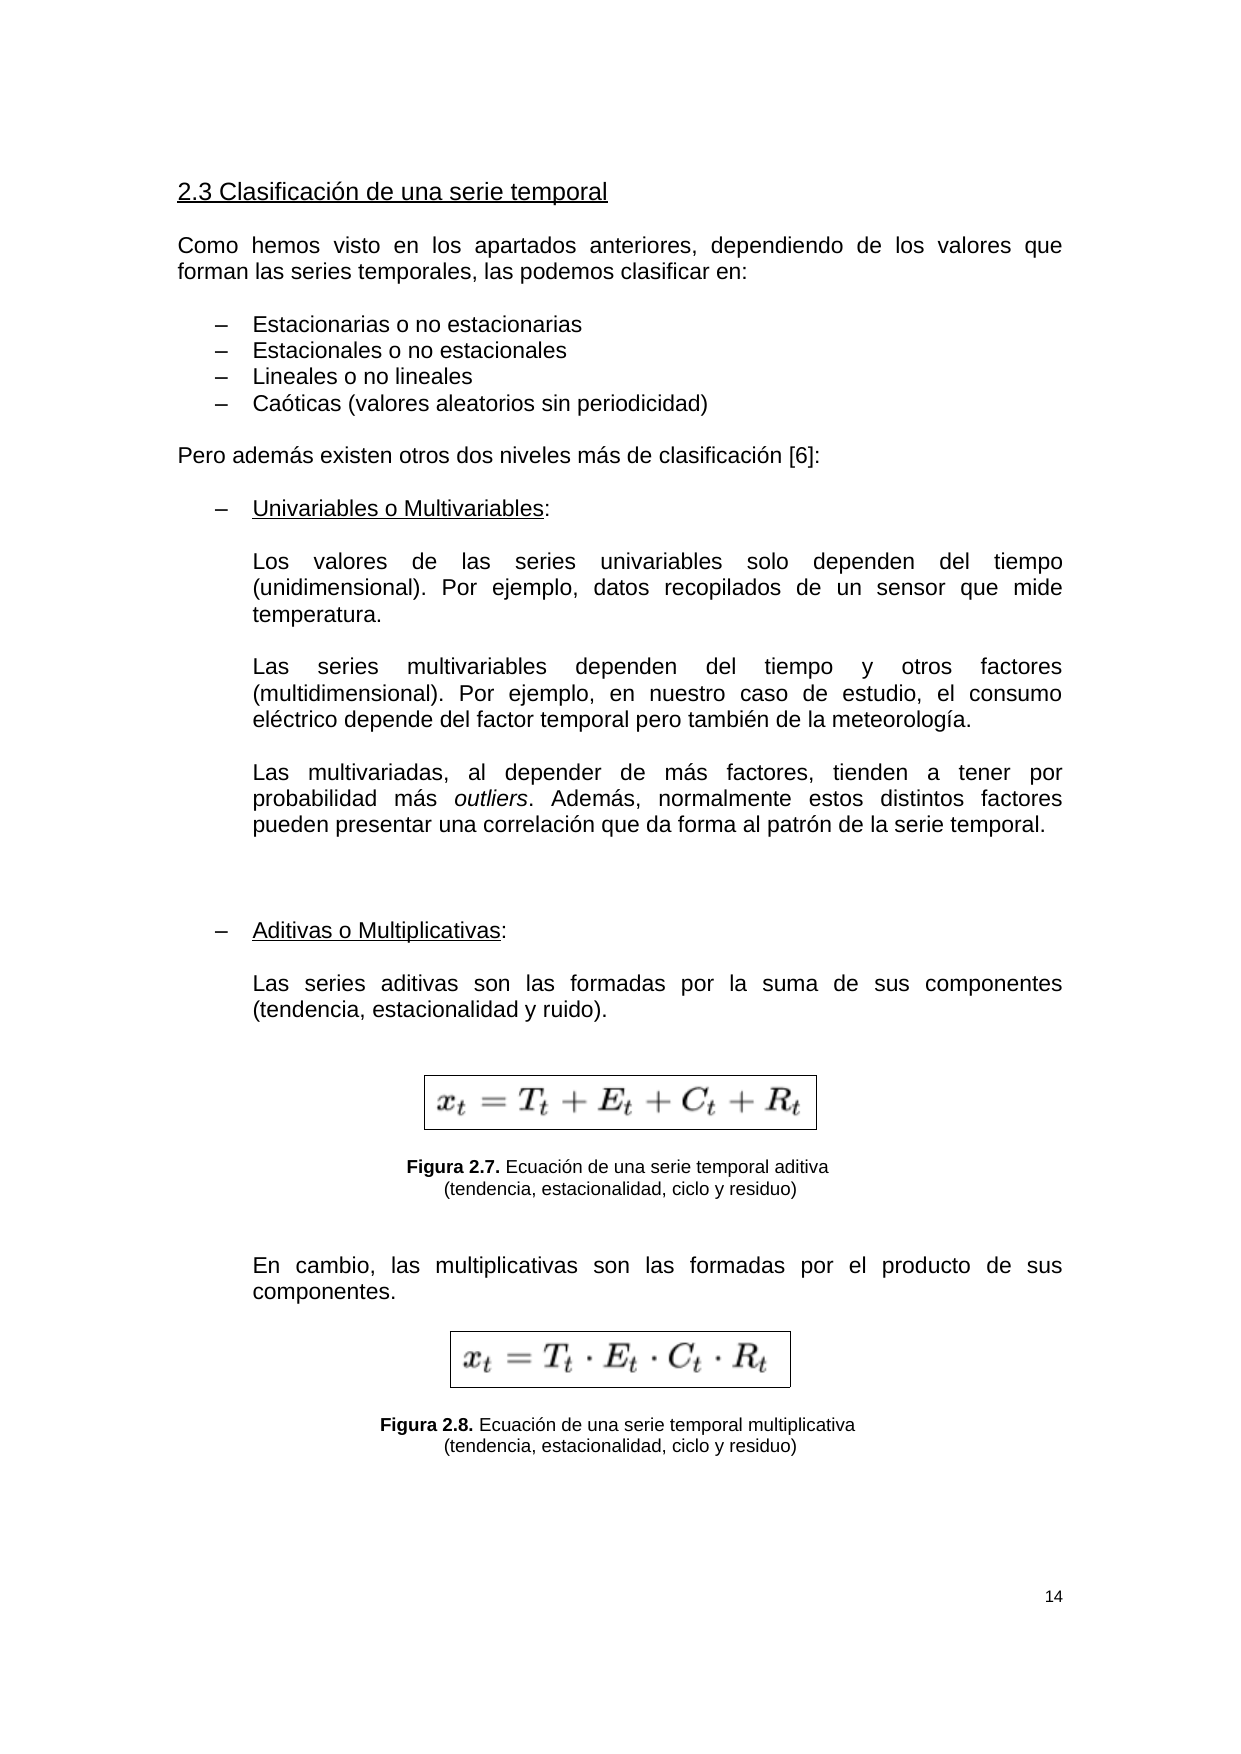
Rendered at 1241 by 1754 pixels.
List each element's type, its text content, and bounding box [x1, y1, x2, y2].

list Lineales o no lineales [215, 363, 1063, 390]
picture [452, 1333, 788, 1384]
list Las multivariadas, al depender de más factores, tienden a tener por probabilidad más outliers. Además, normalmente estos distintos factores pueden presentar una correlación que da forma al patrón de la serie temporal. [215, 759, 1063, 838]
list Estacionales o no estacionales [215, 337, 1063, 363]
list Estacionarias o no estacionarias [215, 311, 1063, 337]
text Figura 2.7. Ecuación de una serie temporal aditiva (tendencia, estacionalidad, ciclo y residuo) [177, 1156, 1063, 1199]
list Univariables o Multivariables: [215, 495, 1063, 521]
text Como hemos visto en los apartados anteriores, dependiendo de los valores que forman las series temporales, las podemos clasificar en: [177, 232, 1063, 284]
list Aditivas o Multiplicativas: [215, 917, 1063, 943]
list Las series multivariables dependen del tiempo y otros factores (multidimensional). Por ejemplo, en nuestro caso de estudio, el consumo eléctrico depende del factor temporal pero también de la meteorología. [215, 653, 1063, 732]
subtitle 2.3 Clasificación de una serie temporal [177, 176, 1063, 205]
list En cambio, las multiplicativas son las formadas por el producto de sus componentes. [215, 1252, 1063, 1304]
text Figura 2.8. Ecuación de una serie temporal multiplicativa (tendencia, estacionalidad, ciclo y residuo) [177, 1413, 1063, 1457]
list Caóticas (valores aleatorios sin periodicidad) [215, 390, 1063, 416]
text Pero además existen otros dos niveles más de clasificación [6]: [177, 442, 1063, 469]
list Las series aditivas son las formadas por la suma de sus componentes (tendencia, estacionalidad y ruido). [215, 969, 1063, 1048]
picture [427, 1077, 814, 1127]
list Los valores de las series univariables solo dependen del tiempo (unidimensional). Por ejemplo, datos recopilados de un sensor que mide temperatura. [215, 548, 1063, 627]
